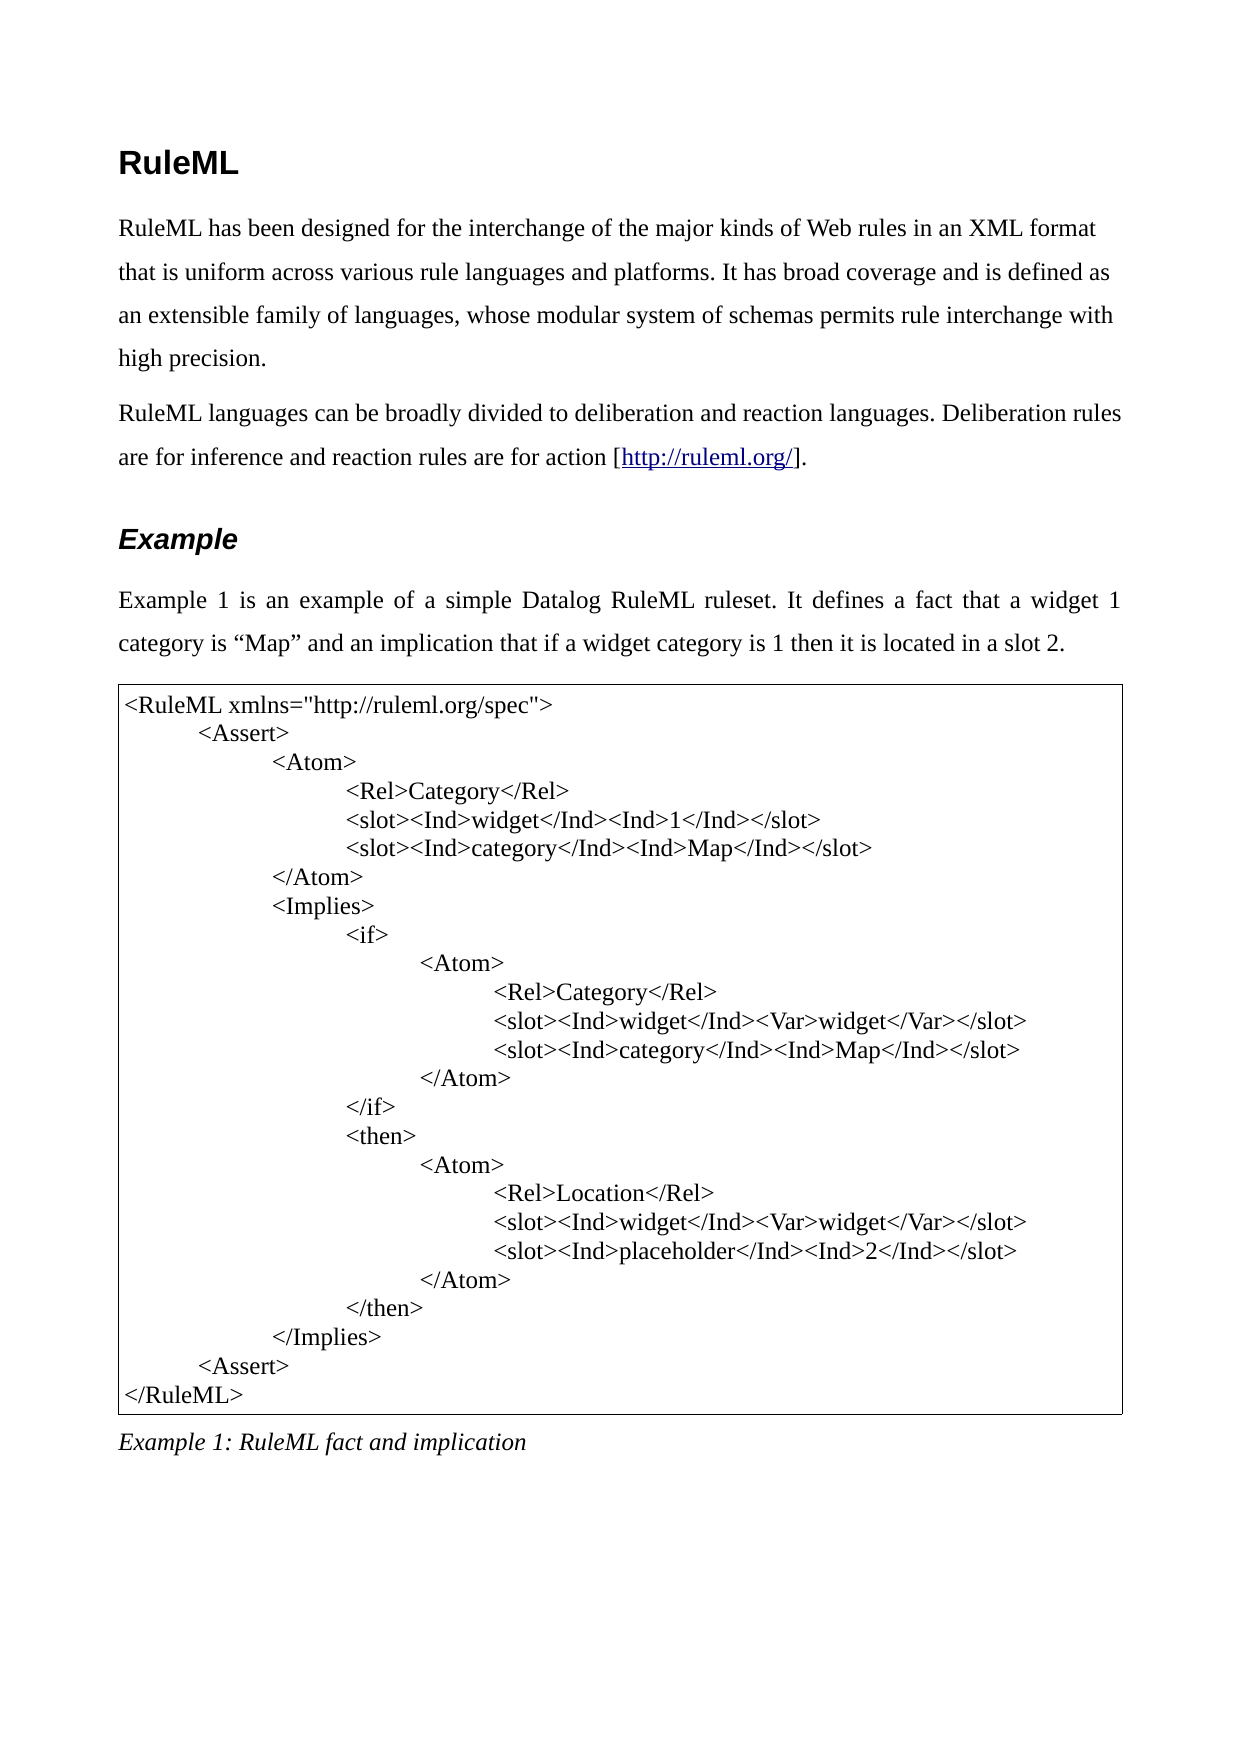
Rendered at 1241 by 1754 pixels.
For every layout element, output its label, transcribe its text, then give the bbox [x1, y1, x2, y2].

subtitle Example [118, 522, 1122, 556]
text Example 1 is an example of a simple Datalog RuleML ruleset. It defines a fact that a widget 1 category is “Map” and an implication that if a widget category is 1 then it is located in a slot 2. [118, 585, 1122, 657]
subtitle RuleML [118, 143, 1122, 182]
table_header <RuleML xmlns="http://ruleml.org/spec"> <Assert> <Atom> <Rel>Category</Rel> <slot><Ind>widget</Ind><Ind>1</Ind></slot> <slot><Ind>category</Ind><Ind>Map</Ind></slot> </Atom> <Implies> <if> <Atom> <Rel>Category</Rel> <slot><Ind>widget</Ind><Var>widget</Var></slot> <slot><Ind>category</Ind><Ind>Map</Ind></slot> </Atom> </if> <then> <Atom> <Rel>Location</Rel> <slot><Ind>widget</Ind><Var>widget</Var></slot> <slot><Ind>placeholder</Ind><Ind>2</Ind></slot> </Atom> </then> </Implies> <Assert> </RuleML> [119, 685, 1122, 1414]
text RuleML has been designed for the interchange of the major kinds of Web rules in an XML format that is uniform across various rule languages and platforms. It has broad coverage and is defined as an extensible family of languages, whose modular system of schemas permits rule interchange with high precision. [118, 213, 1122, 372]
text RuleML languages can be broadly divided to deliberation and reaction languages. Deliberation rules are for inference and reaction rules are for action [http://ruleml.org/]. [118, 398, 1122, 470]
text Example 1: RuleML fact and implication [118, 1427, 1122, 1456]
